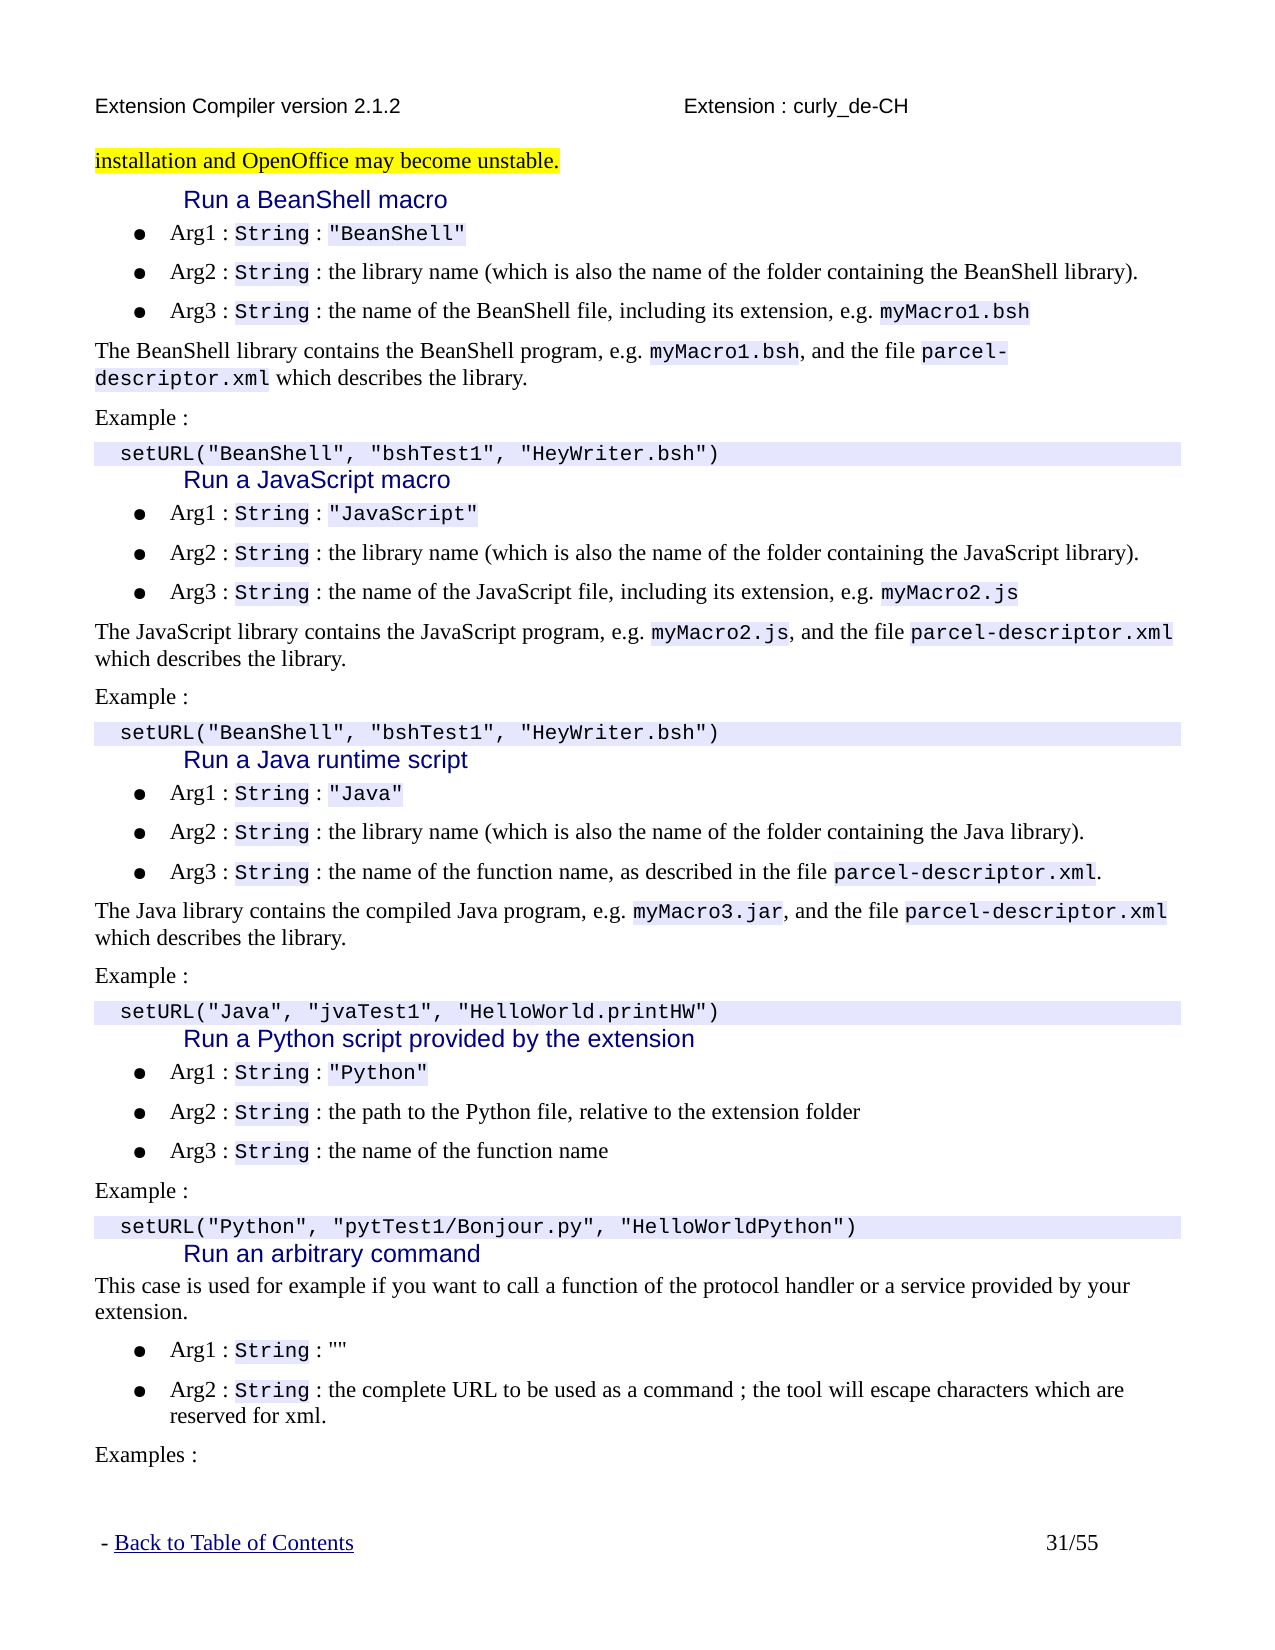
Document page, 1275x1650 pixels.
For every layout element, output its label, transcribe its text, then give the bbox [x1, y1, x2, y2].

text Example : [94, 684, 1181, 709]
list Arg2 : String : the library name (which is also the name of the folder containing the Java library). [132, 819, 1181, 846]
text installation and OpenOffice may become unstable. [94, 147, 1181, 173]
subtitle Run a JavaScript macro [183, 466, 1181, 494]
text The JavaScript library contains the JavaScript program, e.g. myMacro2.js, and the file parcel-descriptor.xml which describes the library. [94, 619, 1181, 671]
subtitle Run a Java runtime script [183, 746, 1181, 774]
list Arg3 : String : the name of the function name, as described in the file parcel-descriptor.xml. [132, 859, 1181, 886]
text Examples : [94, 1441, 1181, 1467]
text This case is used for example if you want to call a function of the protocol handler or a service provided by your extension. [94, 1273, 1181, 1324]
list Arg2 : String : the library name (which is also the name of the folder containing the JavaScript library). [132, 540, 1181, 567]
list Arg2 : String : the library name (which is also the name of the folder containing the BeanShell library). [132, 259, 1181, 286]
list Arg1 : String : "BeanShell" [132, 219, 1181, 246]
list Arg3 : String : the name of the JavaScript file, including its extension, e.g. myMacro2.js [132, 579, 1181, 606]
text setURL("Python", "pytTest1/Bonjour.py", "HelloWorldPython") [94, 1216, 1181, 1239]
text Example : [94, 404, 1181, 430]
list Arg2 : String : the path to the Python file, relative to the extension folder [132, 1098, 1181, 1126]
text The Java library contains the compiled Java program, e.g. myMacro3.jar, and the file parcel-descriptor.xml which describes the library. [94, 898, 1181, 951]
list Arg1 : String : "JavaScript" [132, 500, 1181, 527]
list Arg1 : String : "Java" [132, 780, 1181, 807]
subtitle Run a Python script provided by the extension [183, 1025, 1181, 1053]
text setURL("BeanShell", "bshTest1", "HeyWriter.bsh") [94, 442, 1181, 466]
list Arg3 : String : the name of the function name [132, 1138, 1181, 1165]
list Arg2 : String : the complete URL to be used as a command ; the tool will escape characters which are reserved for xml. [132, 1376, 1181, 1429]
text setURL("Java", "jvaTest1", "HelloWorld.printHW") [94, 1001, 1181, 1025]
subtitle Run a BeanShell macro [183, 186, 1181, 213]
text setURL("BeanShell", "bshTest1", "HeyWriter.bsh") [94, 722, 1181, 746]
text The BeanShell library contains the BeanShell program, e.g. myMacro1.bsh, and the file parcel-descriptor.xml which describes the library. [94, 338, 1181, 392]
list Arg3 : String : the name of the BeanShell file, including its extension, e.g. myMacro1.bsh [132, 298, 1181, 325]
list Arg1 : String : "Python" [132, 1059, 1181, 1086]
text Example : [94, 1177, 1181, 1203]
text Example : [94, 963, 1181, 989]
list Arg1 : String : "" [132, 1337, 1181, 1364]
subtitle Run an arbitrary command [183, 1239, 1181, 1267]
